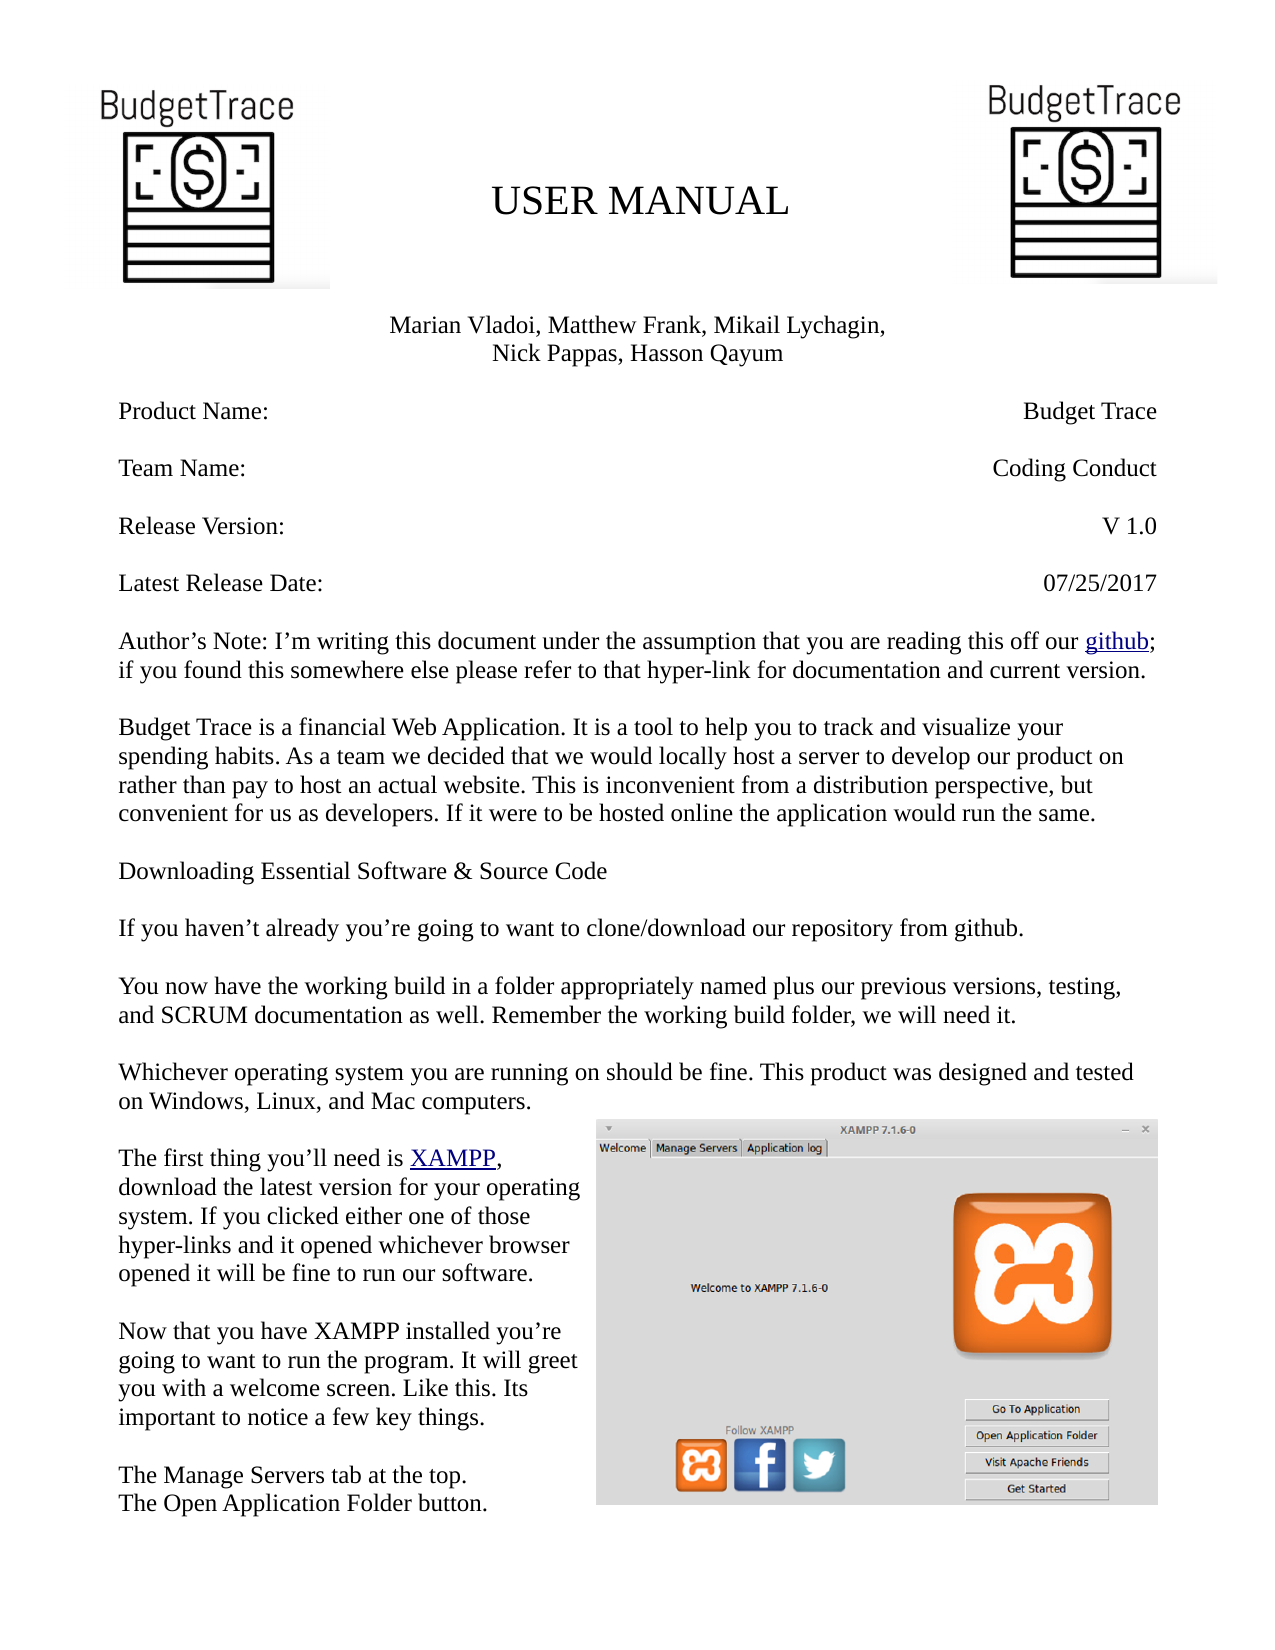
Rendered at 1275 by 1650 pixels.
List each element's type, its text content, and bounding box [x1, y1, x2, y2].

text Team Name: Coding Conduct [118, 453, 1157, 482]
text Whichever operating system you are running on should be fine. This product was designed and tested on Windows, Linux, and Mac computers. [118, 1057, 1157, 1115]
text USER MANUAL [330, 176, 951, 223]
text You now have the working build in a folder appropriately named plus our previous versions, testing, and SCRUM documentation as well. Remember the working build folder, we will need it. [118, 971, 1157, 1028]
text The first thing you’ll need is XAMPP, download the latest version for your operating system. If you clicked either one of those hyper-links and it opened whichever browser opened it will be fine to run our software. [118, 1143, 595, 1287]
text Now that you have XAMPP installed you’re going to want to run the program. It will greet you with a welcome screen. Like this. Its important to notice a few key things. [118, 1316, 595, 1431]
text Release Version: V 1.0 [118, 511, 1157, 540]
text Product Name: Budget Trace [118, 396, 1157, 425]
text Downloading Essential Software & Source Code [118, 856, 1157, 885]
picture [63, 84, 330, 289]
text Nick Pappas, Hasson Qayum [118, 338, 1157, 367]
text If you haven’t already you’re going to want to clone/download our repository from github. [118, 913, 1157, 942]
text The Open Application Folder button. [118, 1488, 1157, 1517]
text Author’s Note: I’m writing this document under the assumption that you are reading this off our github; if you found this somewhere else please refer to that hyper-link for documentation and current version. [118, 626, 1157, 683]
text Budget Trace is a financial Web Application. It is a tool to help you to track and visualize your spending habits. As a team we decided that we would locally host a server to develop our product on rather than pay to host an actual website. This is inconvenient from a distribution perspective, but convenient for us as developers. If it were to be hosted online the application would run the same. [118, 712, 1157, 827]
text Marian Vladoi, Matthew Frank, Mikail Lychagin, [118, 310, 1157, 338]
picture [595, 1118, 1158, 1505]
text Latest Release Date: 07/25/2017 [118, 568, 1157, 597]
text The Manage Servers tab at the top. [118, 1460, 595, 1488]
picture [951, 80, 1218, 284]
